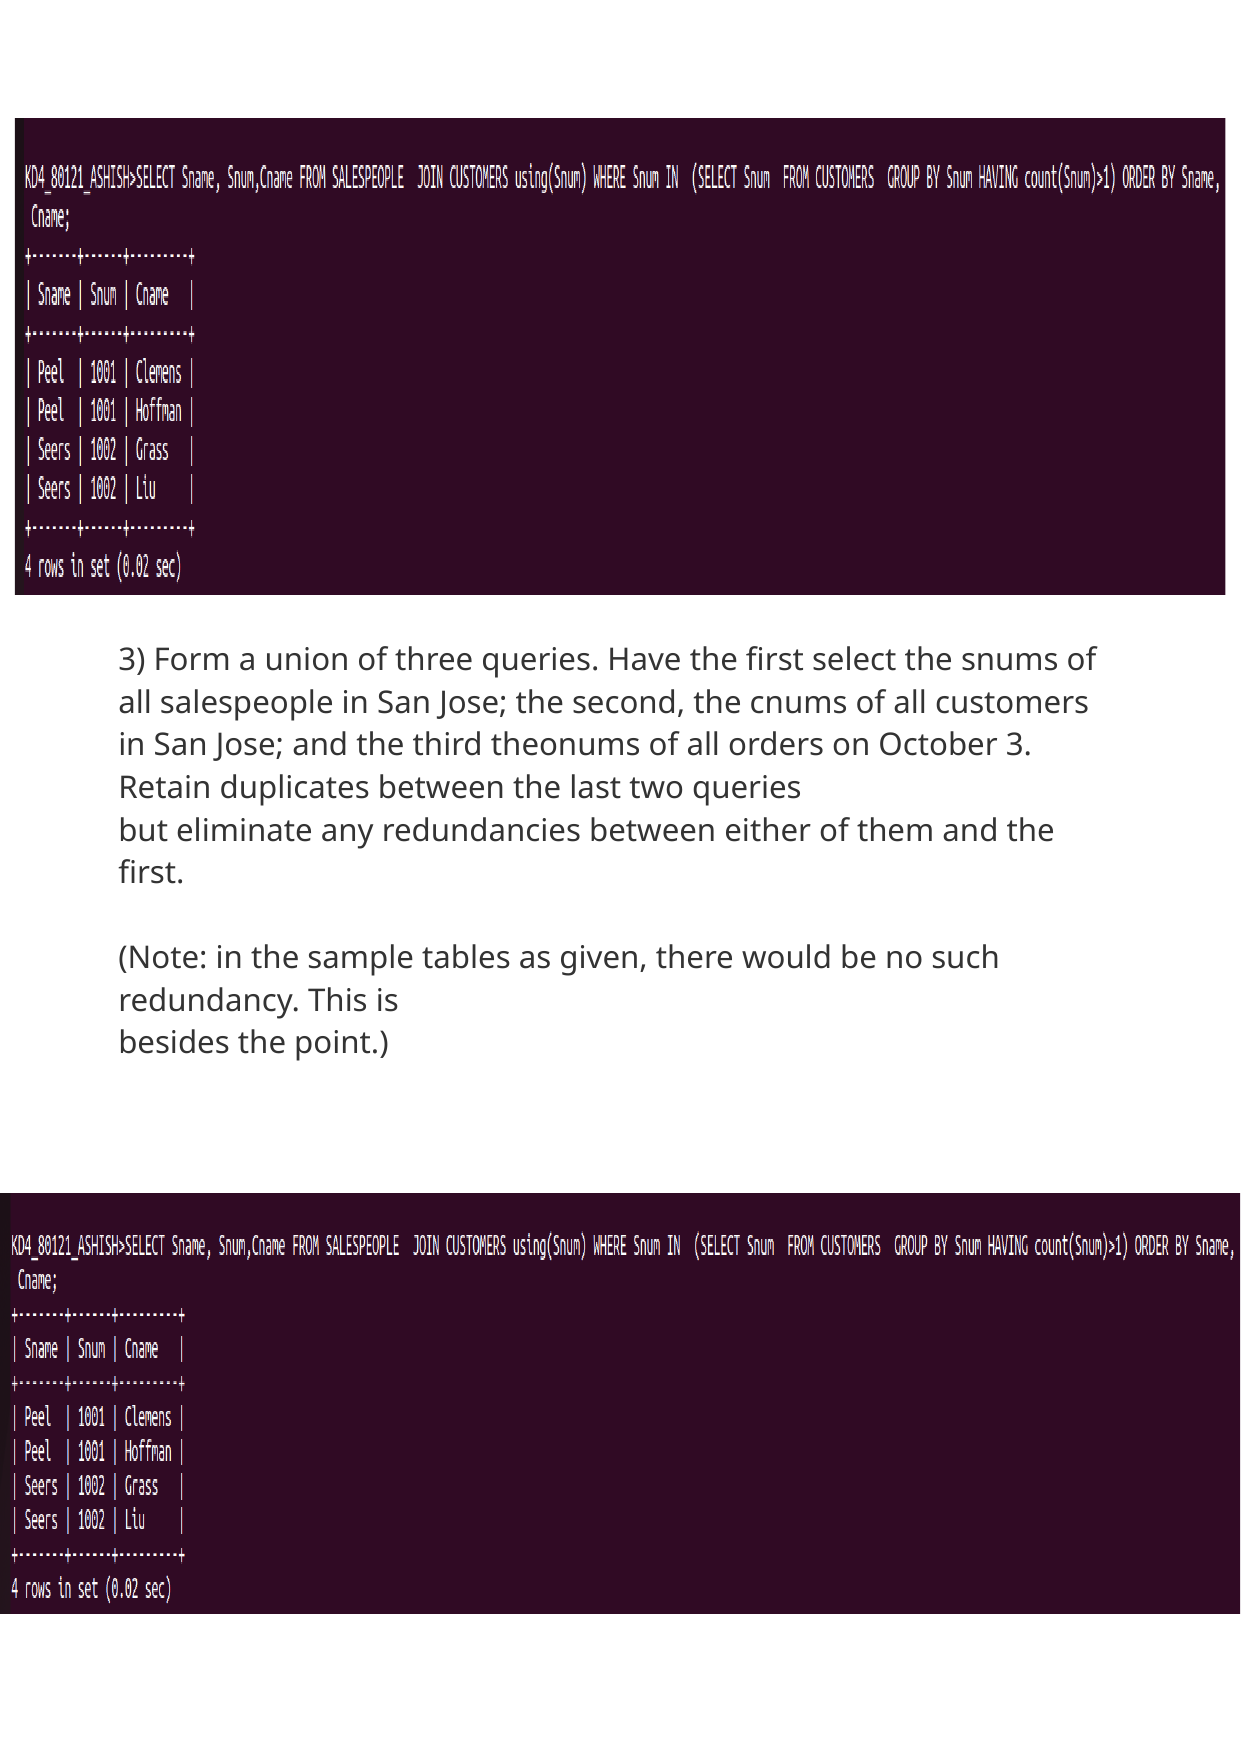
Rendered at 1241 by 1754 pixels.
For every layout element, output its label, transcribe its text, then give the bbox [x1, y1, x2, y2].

picture [14, 118, 1226, 595]
picture [0, 1193, 1241, 1614]
text 3) Form a union of three queries. Have the first select the snums of all salespeople in San Jose; the second, the cnums of all customers in San Jose; and the third theonums of all orders on October 3. Retain duplicates between the last two queries but eliminate any redundancies between either of them and the first. (Note: in the sample tables as given, there would be no such redundancy. This is besides the point.) [118, 637, 1122, 1063]
